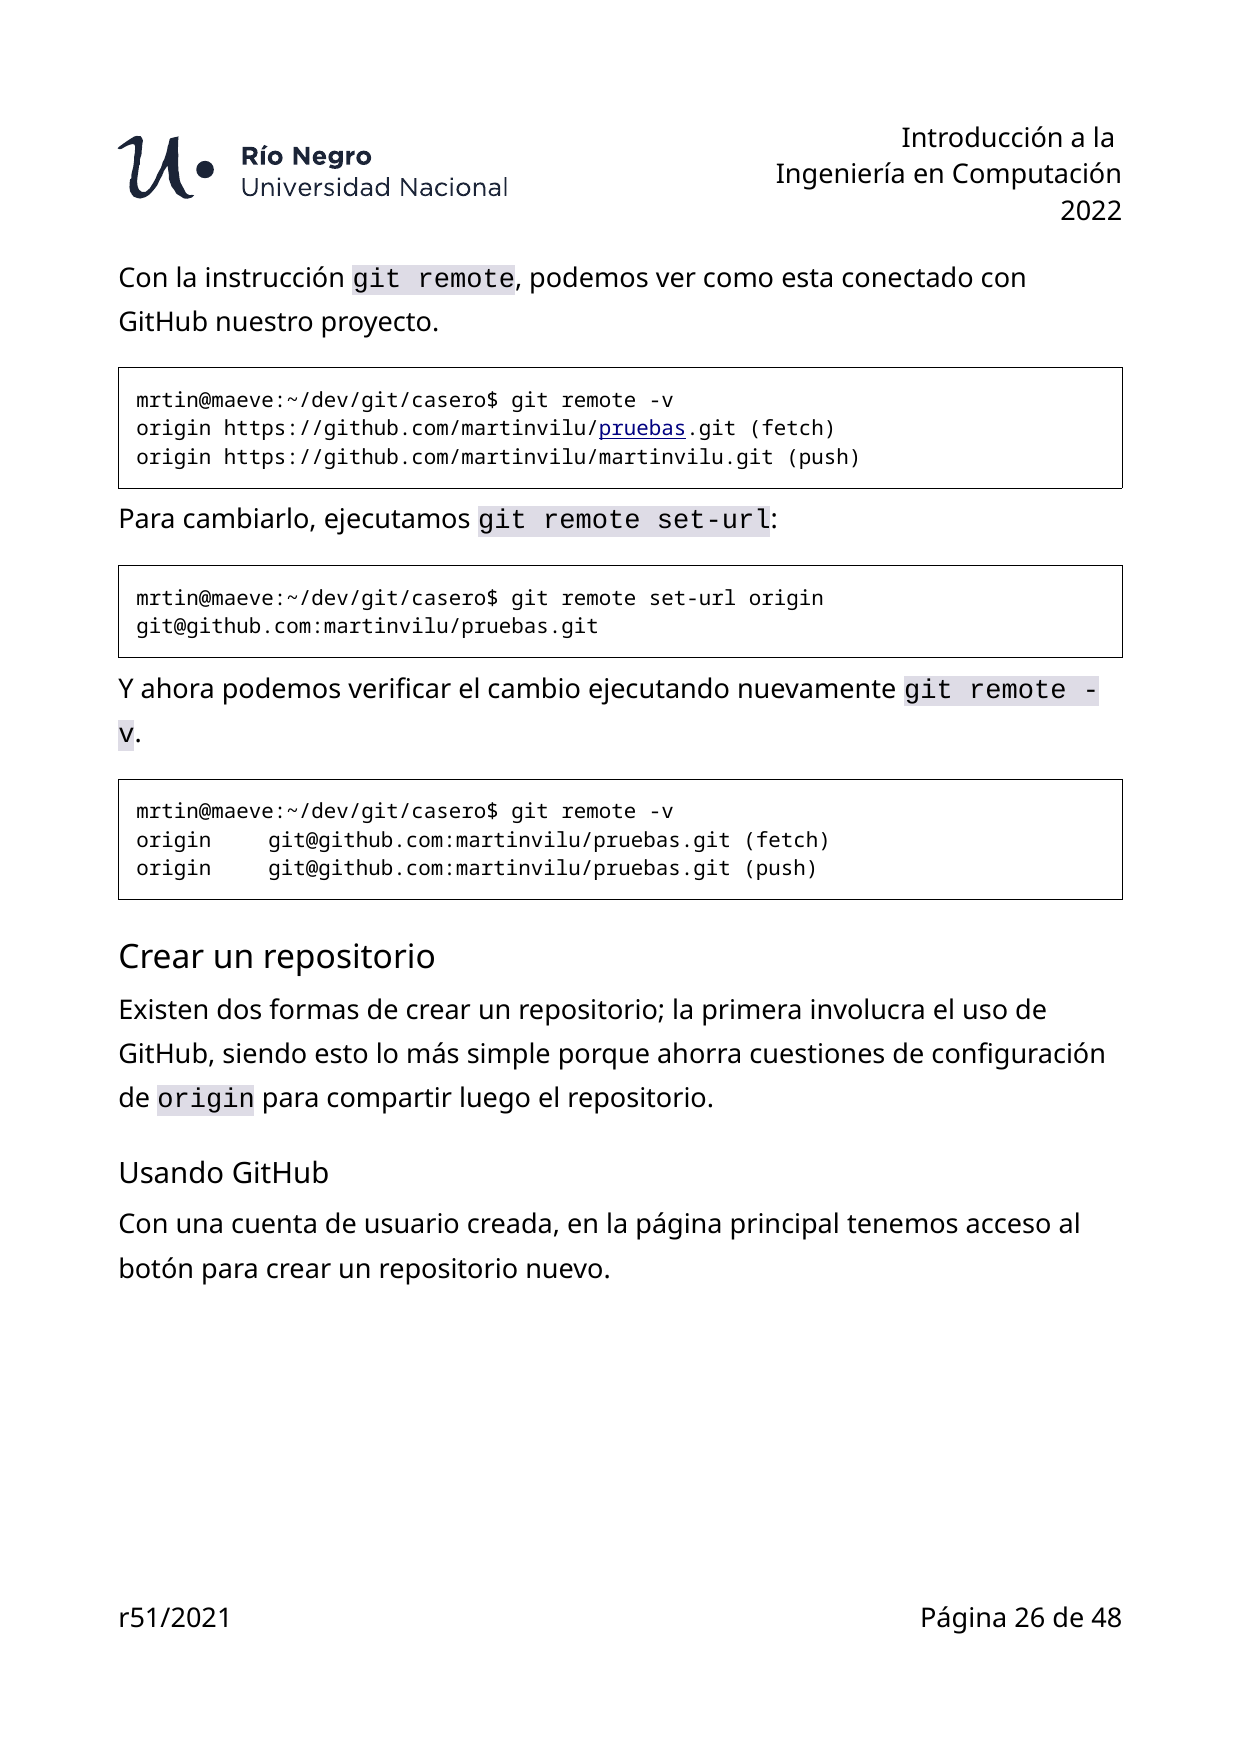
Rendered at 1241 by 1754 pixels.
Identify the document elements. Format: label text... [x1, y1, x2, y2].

text mrtin@maeve:~/dev/git/casero$ git remote -v [119, 368, 1122, 396]
text mrtin@maeve:~/dev/git/casero$ git remote -v [119, 780, 1122, 807]
text Para cambiarlo, ejecutamos git remote set-url: [118, 500, 1122, 537]
text origin https://github.com/martinvilu/pruebas.git (fetch) [119, 396, 1122, 424]
text origin git@github.com:martinvilu/pruebas.git (fetch) [119, 807, 1122, 836]
text Con la instrucción git remote, podemos ver como esta conectado con GitHub nuestro proyecto. [118, 258, 1122, 339]
text Con una cuenta de usuario creada, en la página principal tenemos acceso al botón para crear un repositorio nuevo. [118, 1205, 1122, 1286]
subtitle Usando GitHub [118, 1152, 1122, 1192]
text Y ahora podemos verificar el cambio ejecutando nuevamente git remote -v. [118, 669, 1122, 751]
text Existen dos formas de crear un repositorio; la primera involucra el uso de GitHub, siendo esto lo más simple porque ahorra cuestiones de configuración de origin para compartir luego el repositorio. [118, 990, 1122, 1116]
text origin git@github.com:martinvilu/pruebas.git (push) [119, 836, 1122, 899]
subtitle Crear un repositorio [118, 932, 1122, 978]
text mrtin@maeve:~/dev/git/casero$ git remote set-url origin git@github.com:martinvilu/pruebas.git [119, 566, 1122, 657]
text origin https://github.com/martinvilu/martinvilu.git (push) [119, 424, 1122, 488]
